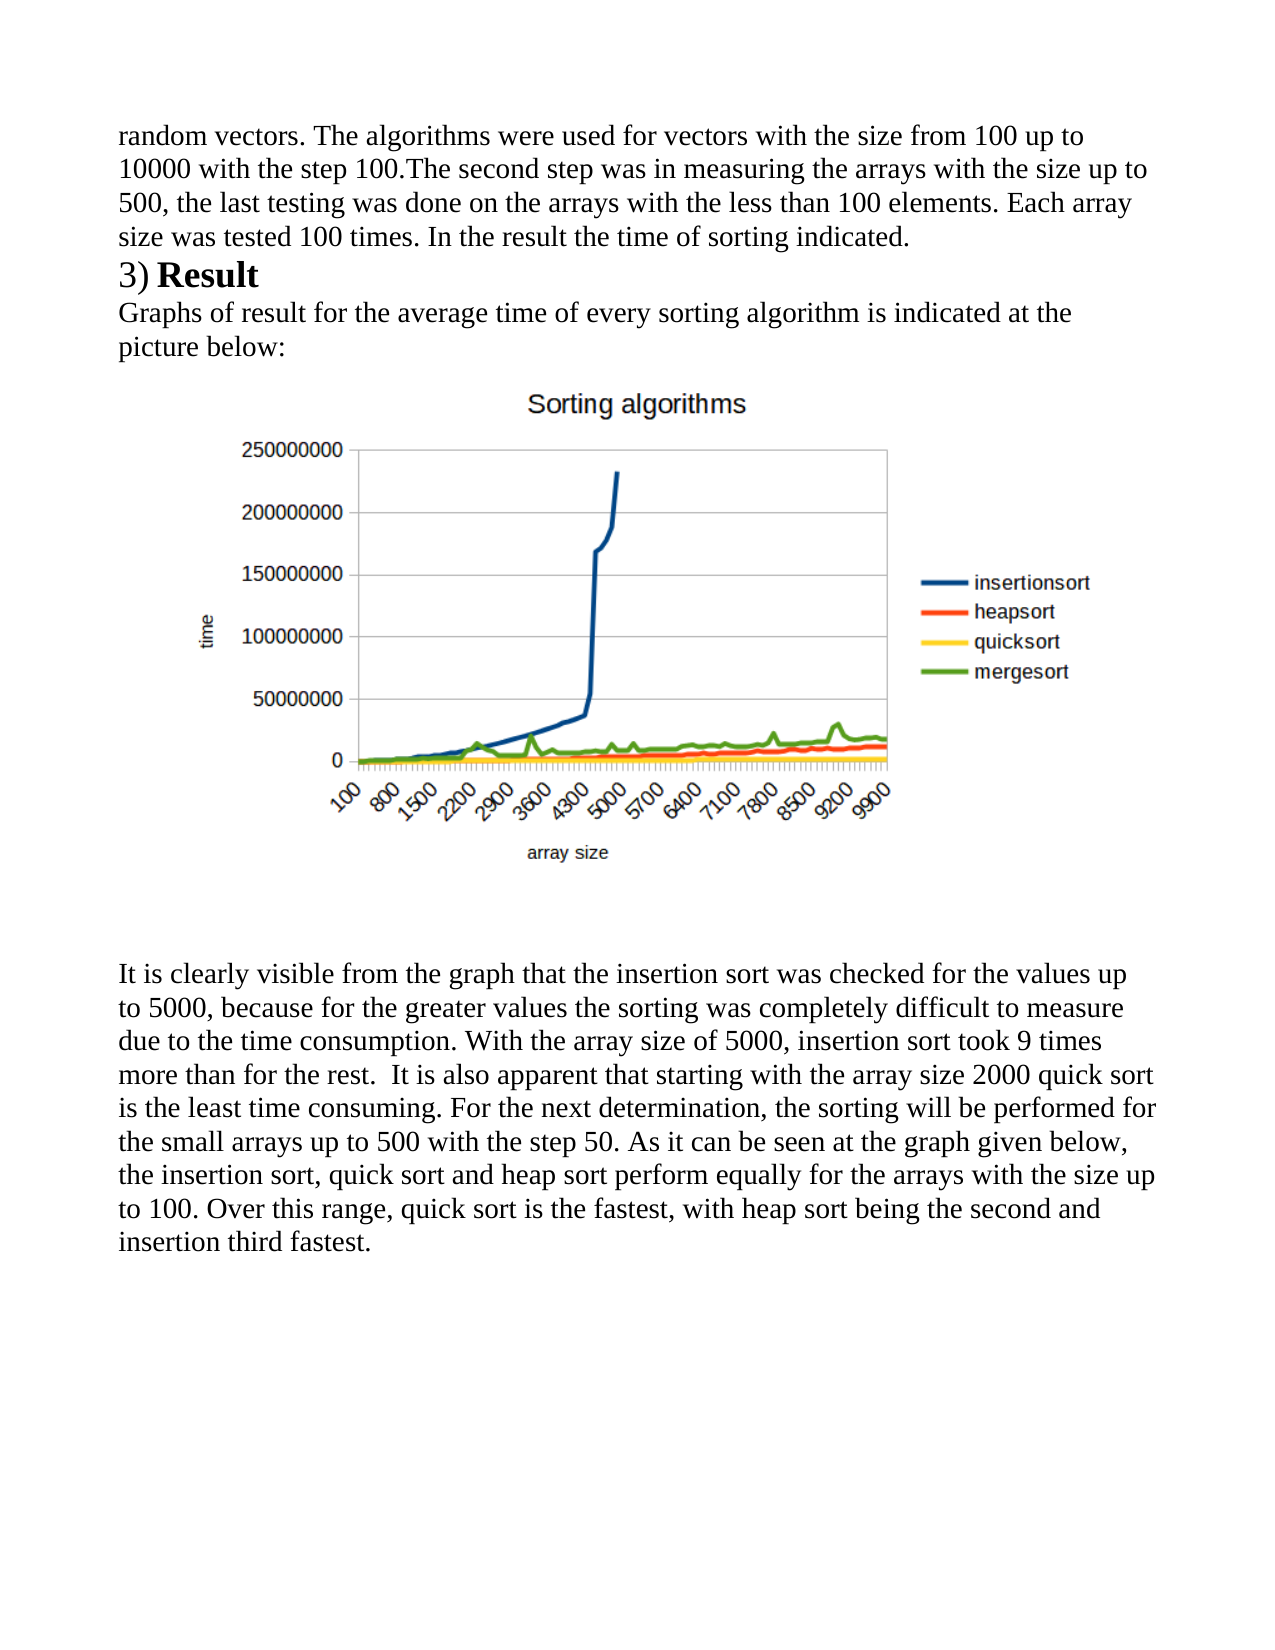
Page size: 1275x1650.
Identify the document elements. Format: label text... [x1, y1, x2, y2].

picture [164, 362, 1111, 894]
text random vectors. The algorithms were used for vectors with the size from 100 up to 10000 with the step 100.The second step was in measuring the arrays with the size up to 500, the last testing was done on the arrays with the less than 100 elements. Each array size was tested 100 times. In the result the time of sorting indicated. [118, 118, 1157, 252]
text 3) Result [118, 252, 1157, 295]
text It is clearly visible from the graph that the insertion sort was checked for the values up to 5000, because for the greater values the sorting was completely difficult to measure due to the time consumption. With the array size of 5000, insertion sort took 9 times more than for the rest. It is also apparent that starting with the array size 2000 quick sort is the least time consuming. For the next determination, the sorting will be performed for the small arrays up to 500 with the step 50. As it can be seen at the graph given below, the insertion sort, quick sort and heap sort perform equally for the arrays with the size up to 100. Over this range, quick sort is the fastest, with heap sort being the second and insertion third fastest. [118, 956, 1157, 1258]
text Graphs of result for the average time of every sorting algorithm is indicated at the picture below: [118, 295, 1157, 362]
